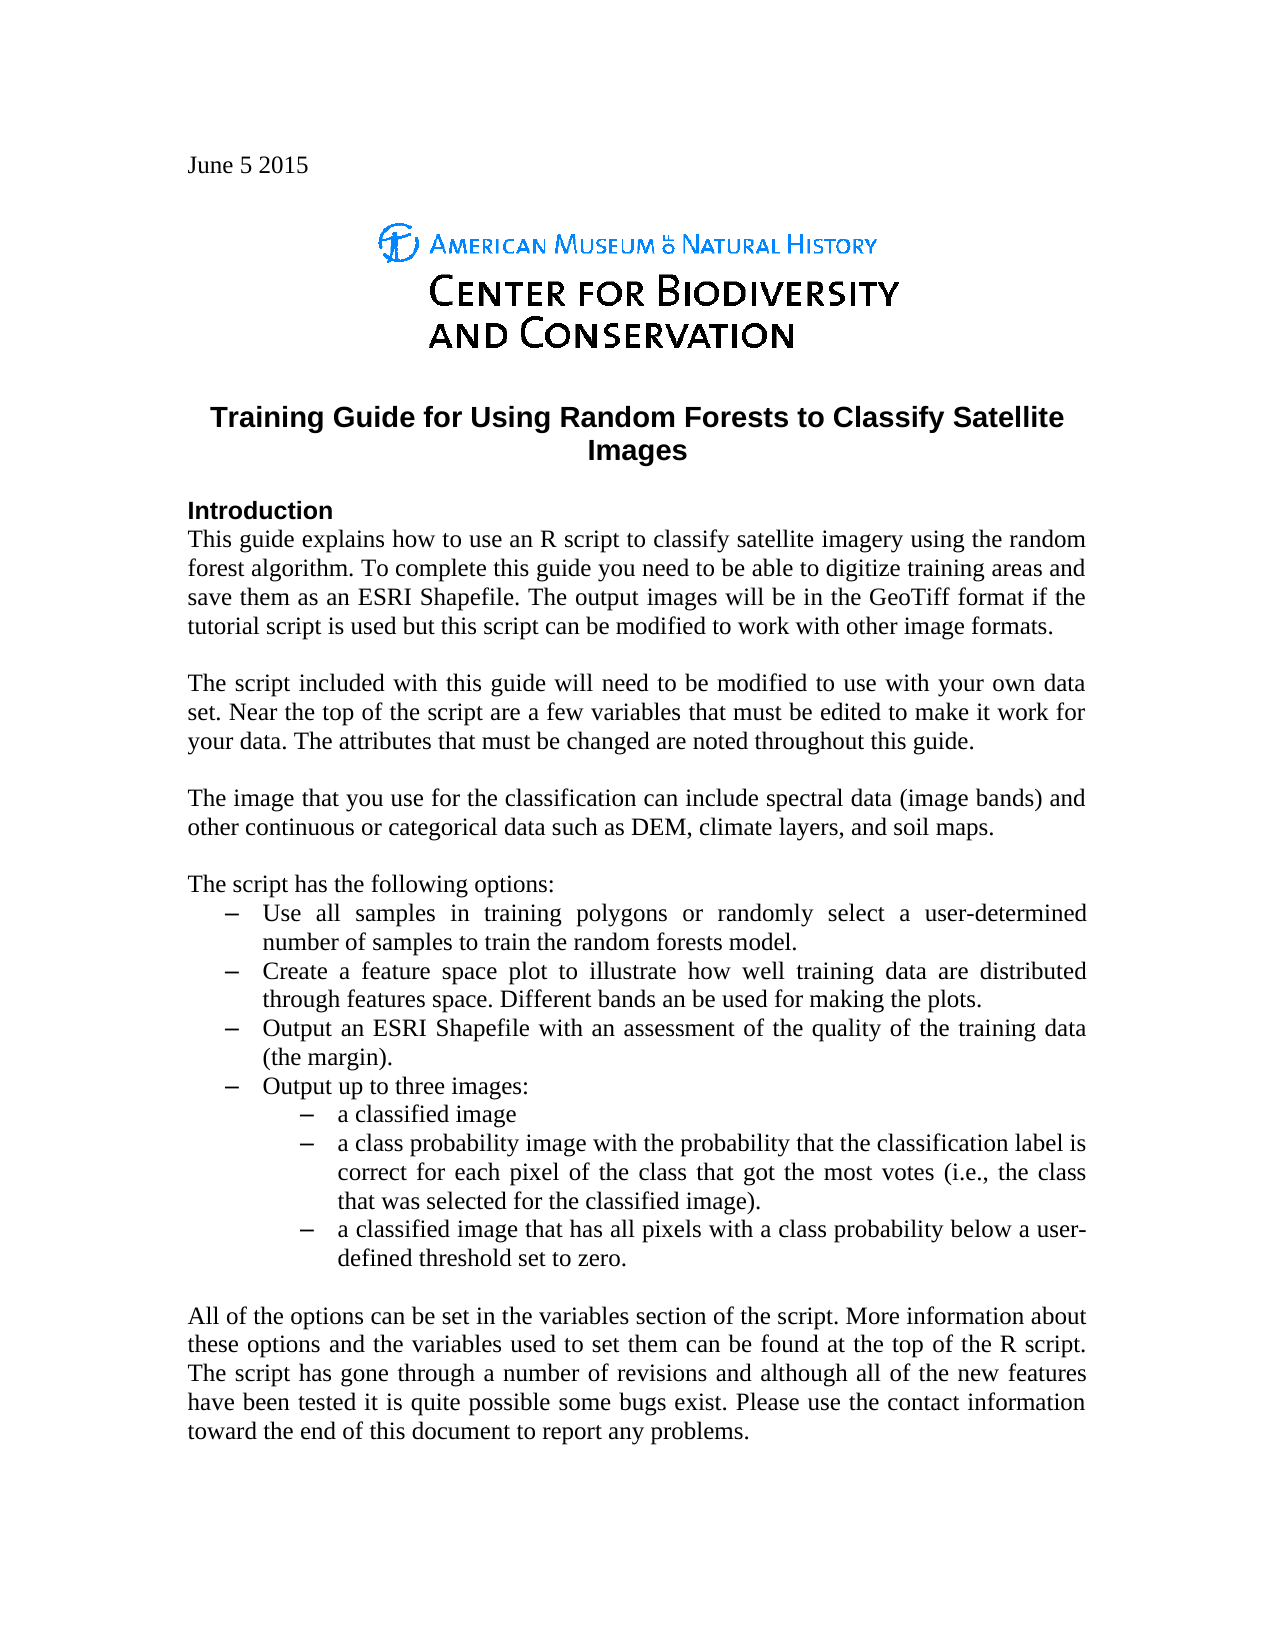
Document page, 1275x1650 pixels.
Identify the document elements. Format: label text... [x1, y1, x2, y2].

picture [375, 219, 900, 350]
text Training Guide for Using Random Forests to Classify Satellite Images [187, 400, 1087, 467]
list Create a feature space plot to illustrate how well training data are distributed through features space. Different bands an be used for making the plots. [225, 956, 1087, 1013]
list Output up to three images: [225, 1071, 1087, 1099]
text This guide explains how to use an R script to classify satellite imagery using the random forest algorithm. To complete this guide you need to be able to digitize training areas and save them as an ESRI Shapefile. The output images will be in the GeoTiff format if the tutorial script is used but this script can be modified to work with other image formats. [187, 524, 1087, 639]
text The script has the following options: [187, 869, 1087, 898]
text Introduction [187, 496, 1087, 524]
list Output an ESRI Shapefile with an assessment of the quality of the training data (the margin). [225, 1013, 1087, 1071]
text The image that you use for the classification can include spectral data (image bands) and other continuous or categorical data such as DEM, climate layers, and soil maps. [187, 783, 1087, 841]
list Use all samples in training polygons or randomly select a user-determined number of samples to train the random forests model. [225, 898, 1087, 956]
list a class probability image with the probability that the classification label is correct for each pixel of the class that got the most votes (i.e., the class that was selected for the classified image). [300, 1128, 1087, 1214]
text The script included with this guide will need to be modified to use with your own data set. Near the top of the script are a few variables that must be edited to make it work for your data. The attributes that must be changed are noted throughout this guide. [187, 668, 1087, 754]
list a classified image that has all pixels with a class probability below a user-defined threshold set to zero. [300, 1214, 1087, 1272]
list a classified image [300, 1099, 1087, 1128]
text All of the options can be set in the variables section of the script. More information about these options and the variables used to set them can be found at the top of the R script. The script has gone through a number of revisions and although all of the new features have been tested it is quite possible some bugs exist. Please use the contact information toward the end of this document to report any problems. [187, 1301, 1087, 1444]
